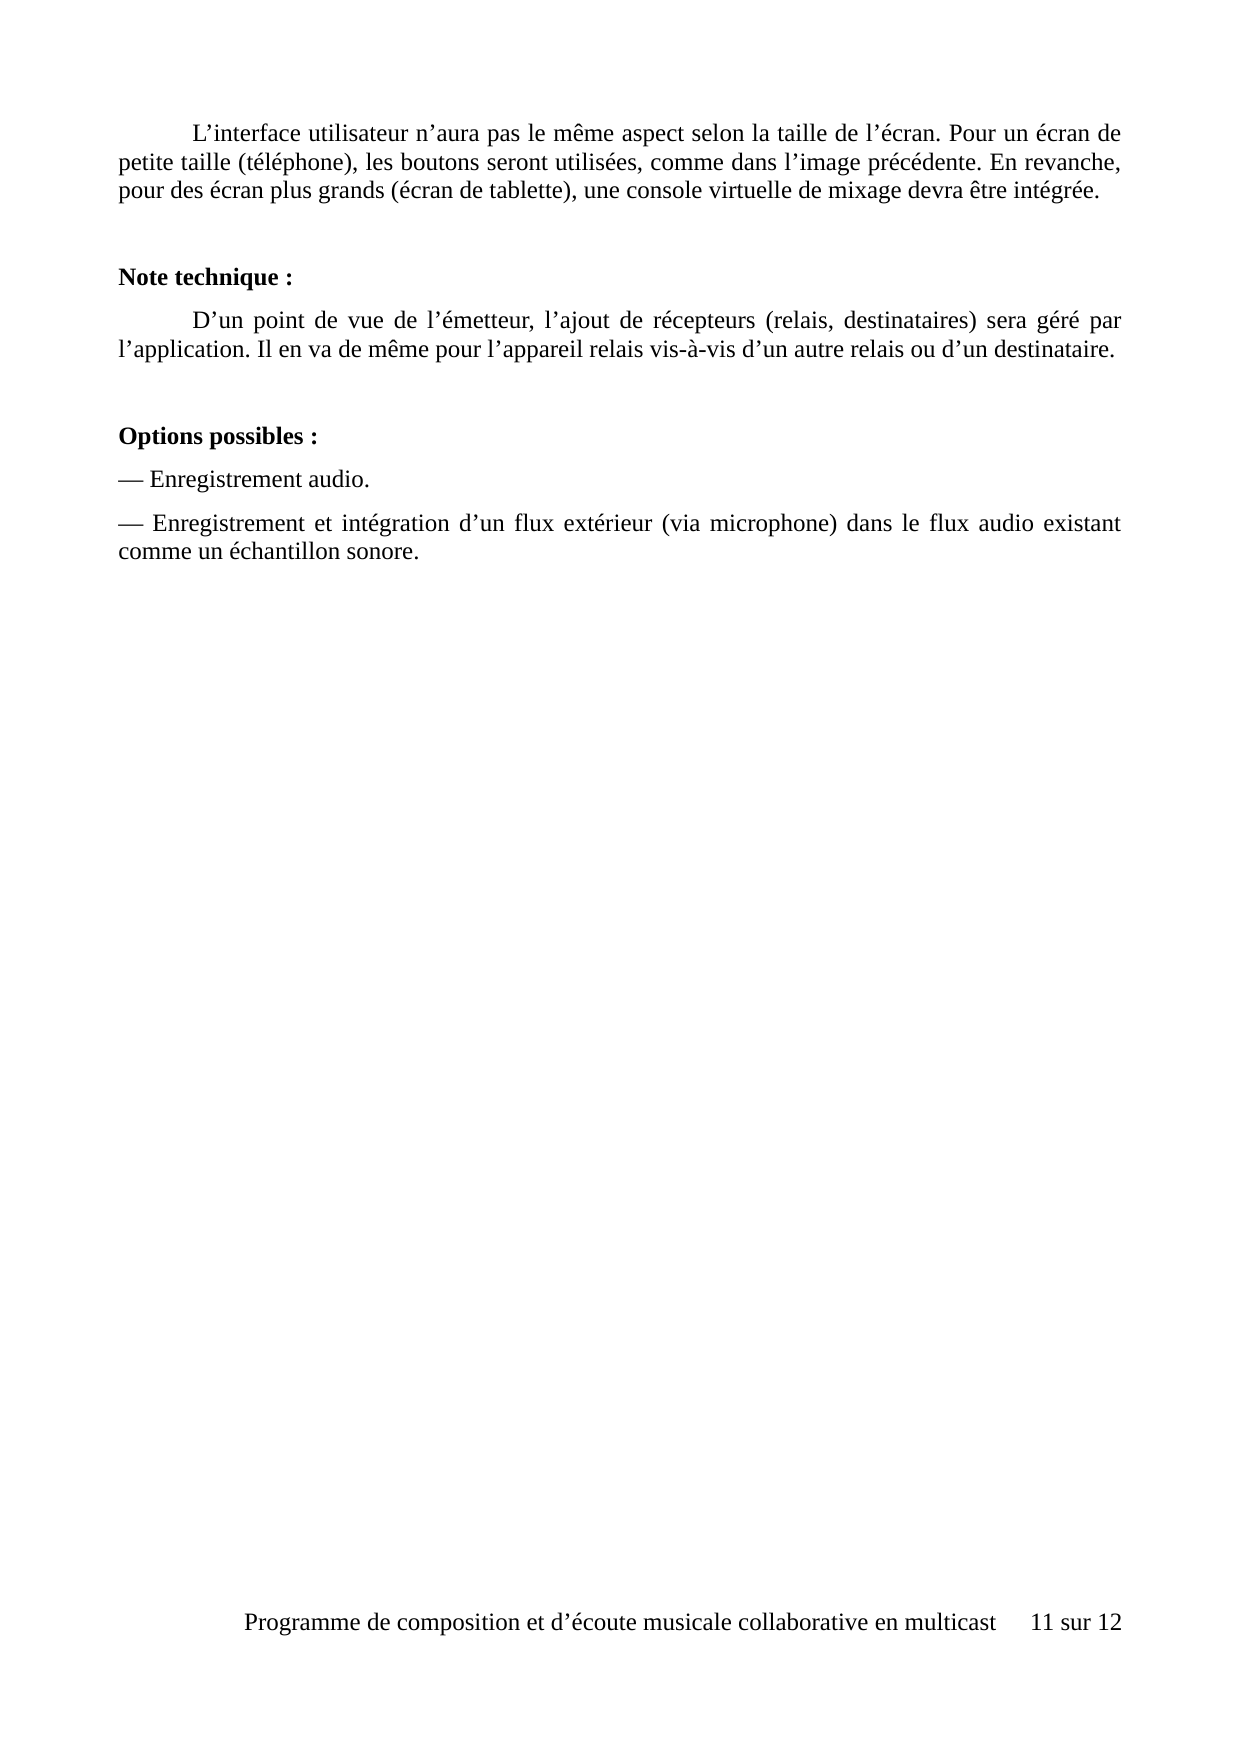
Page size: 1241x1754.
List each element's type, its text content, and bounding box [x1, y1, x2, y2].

text — Enregistrement audio. [118, 464, 1122, 493]
text Note technique : [118, 262, 1122, 291]
text — Enregistrement et intégration d’un flux extérieur (via microphone) dans le flux audio existant comme un échantillon sonore. [118, 508, 1122, 565]
text D’un point de vue de l’émetteur, l’ajout de récepteurs (relais, destinataires) sera géré par l’application. Il en va de même pour l’appareil relais vis-à-vis d’un autre relais ou d’un destinataire. [118, 306, 1122, 363]
text Options possibles : [118, 421, 1122, 450]
text L’interface utilisateur n’aura pas le même aspect selon la taille de l’écran. Pour un écran de petite taille (téléphone), les boutons seront utilisées, comme dans l’image précédente. En revanche, pour des écran plus grands (écran de tablette), une console virtuelle de mixage devra être intégrée. [118, 118, 1122, 204]
